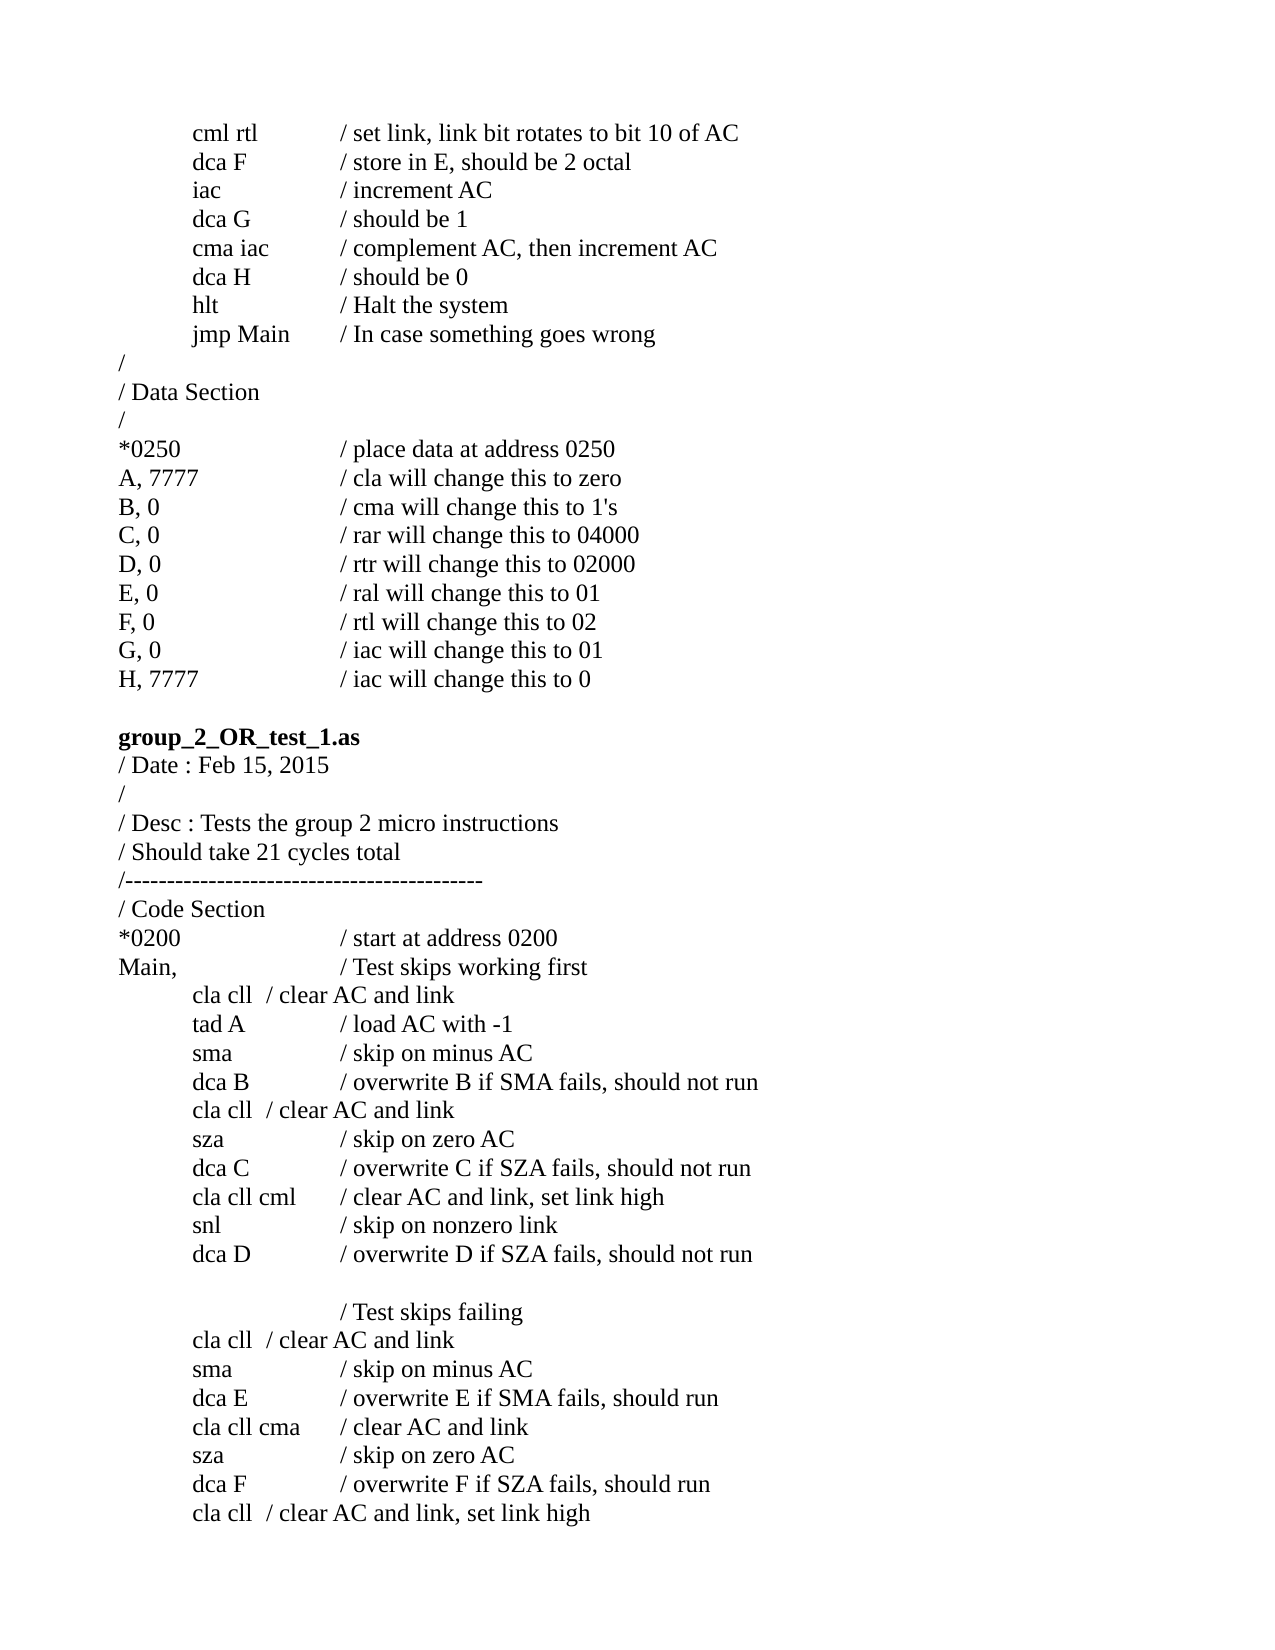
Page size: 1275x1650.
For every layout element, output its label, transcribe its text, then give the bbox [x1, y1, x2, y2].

text tad A / load AC with -1 [118, 1009, 1157, 1038]
text dca H / should be 0 [118, 262, 1157, 291]
text D, 0 / rtr will change this to 02000 [118, 549, 1157, 578]
text sma / skip on minus AC [118, 1354, 1157, 1383]
text *0250 / place data at address 0250 [118, 434, 1157, 463]
text F, 0 / rtl will change this to 02 [118, 607, 1157, 636]
text iac / increment AC [118, 176, 1157, 204]
text dca E / overwrite E if SMA fails, should run [118, 1383, 1157, 1412]
text hlt / Halt the system [118, 291, 1157, 319]
text dca D / overwrite D if SZA fails, should not run [118, 1239, 1157, 1268]
text cla cll cma / clear AC and link [118, 1412, 1157, 1441]
text G, 0 / iac will change this to 01 [118, 636, 1157, 664]
text / [118, 348, 1157, 377]
text Main, / Test skips working first [118, 952, 1157, 981]
text H, 7777 / iac will change this to 0 [118, 664, 1157, 693]
text / Date : Feb 15, 2015 [118, 751, 1157, 779]
text group_2_OR_test_1.as [118, 722, 1157, 751]
text dca G / should be 1 [118, 204, 1157, 233]
text sza / skip on zero AC [118, 1124, 1157, 1153]
text cma iac / complement AC, then increment AC [118, 233, 1157, 262]
text dca C / overwrite C if SZA fails, should not run [118, 1153, 1157, 1182]
text /------------------------------------------- [118, 866, 1157, 894]
text dca B / overwrite B if SMA fails, should not run [118, 1067, 1157, 1096]
text C, 0 / rar will change this to 04000 [118, 521, 1157, 549]
text sza / skip on zero AC [118, 1441, 1157, 1469]
text snl / skip on nonzero link [118, 1211, 1157, 1239]
text / Test skips failing [118, 1297, 1157, 1326]
text cla cll / clear AC and link, set link high [118, 1498, 1157, 1527]
text A, 7777 / cla will change this to zero [118, 463, 1157, 492]
text cla cll / clear AC and link [118, 1096, 1157, 1124]
text cla cll / clear AC and link [118, 981, 1157, 1009]
text / Desc : Tests the group 2 micro instructions [118, 808, 1157, 837]
text / Should take 21 cycles total [118, 837, 1157, 866]
text dca F / store in E, should be 2 octal [118, 147, 1157, 176]
text cla cll cml / clear AC and link, set link high [118, 1182, 1157, 1211]
text E, 0 / ral will change this to 01 [118, 578, 1157, 607]
text / Data Section [118, 377, 1157, 406]
text / [118, 406, 1157, 434]
text B, 0 / cma will change this to 1's [118, 492, 1157, 521]
text sma / skip on minus AC [118, 1038, 1157, 1067]
text cml rtl / set link, link bit rotates to bit 10 of AC [118, 118, 1157, 147]
text dca F / overwrite F if SZA fails, should run [118, 1469, 1157, 1498]
text *0200 / start at address 0200 [118, 923, 1157, 952]
text cla cll / clear AC and link [118, 1326, 1157, 1354]
text / [118, 779, 1157, 808]
text jmp Main / In case something goes wrong [118, 319, 1157, 348]
text / Code Section [118, 894, 1157, 923]
